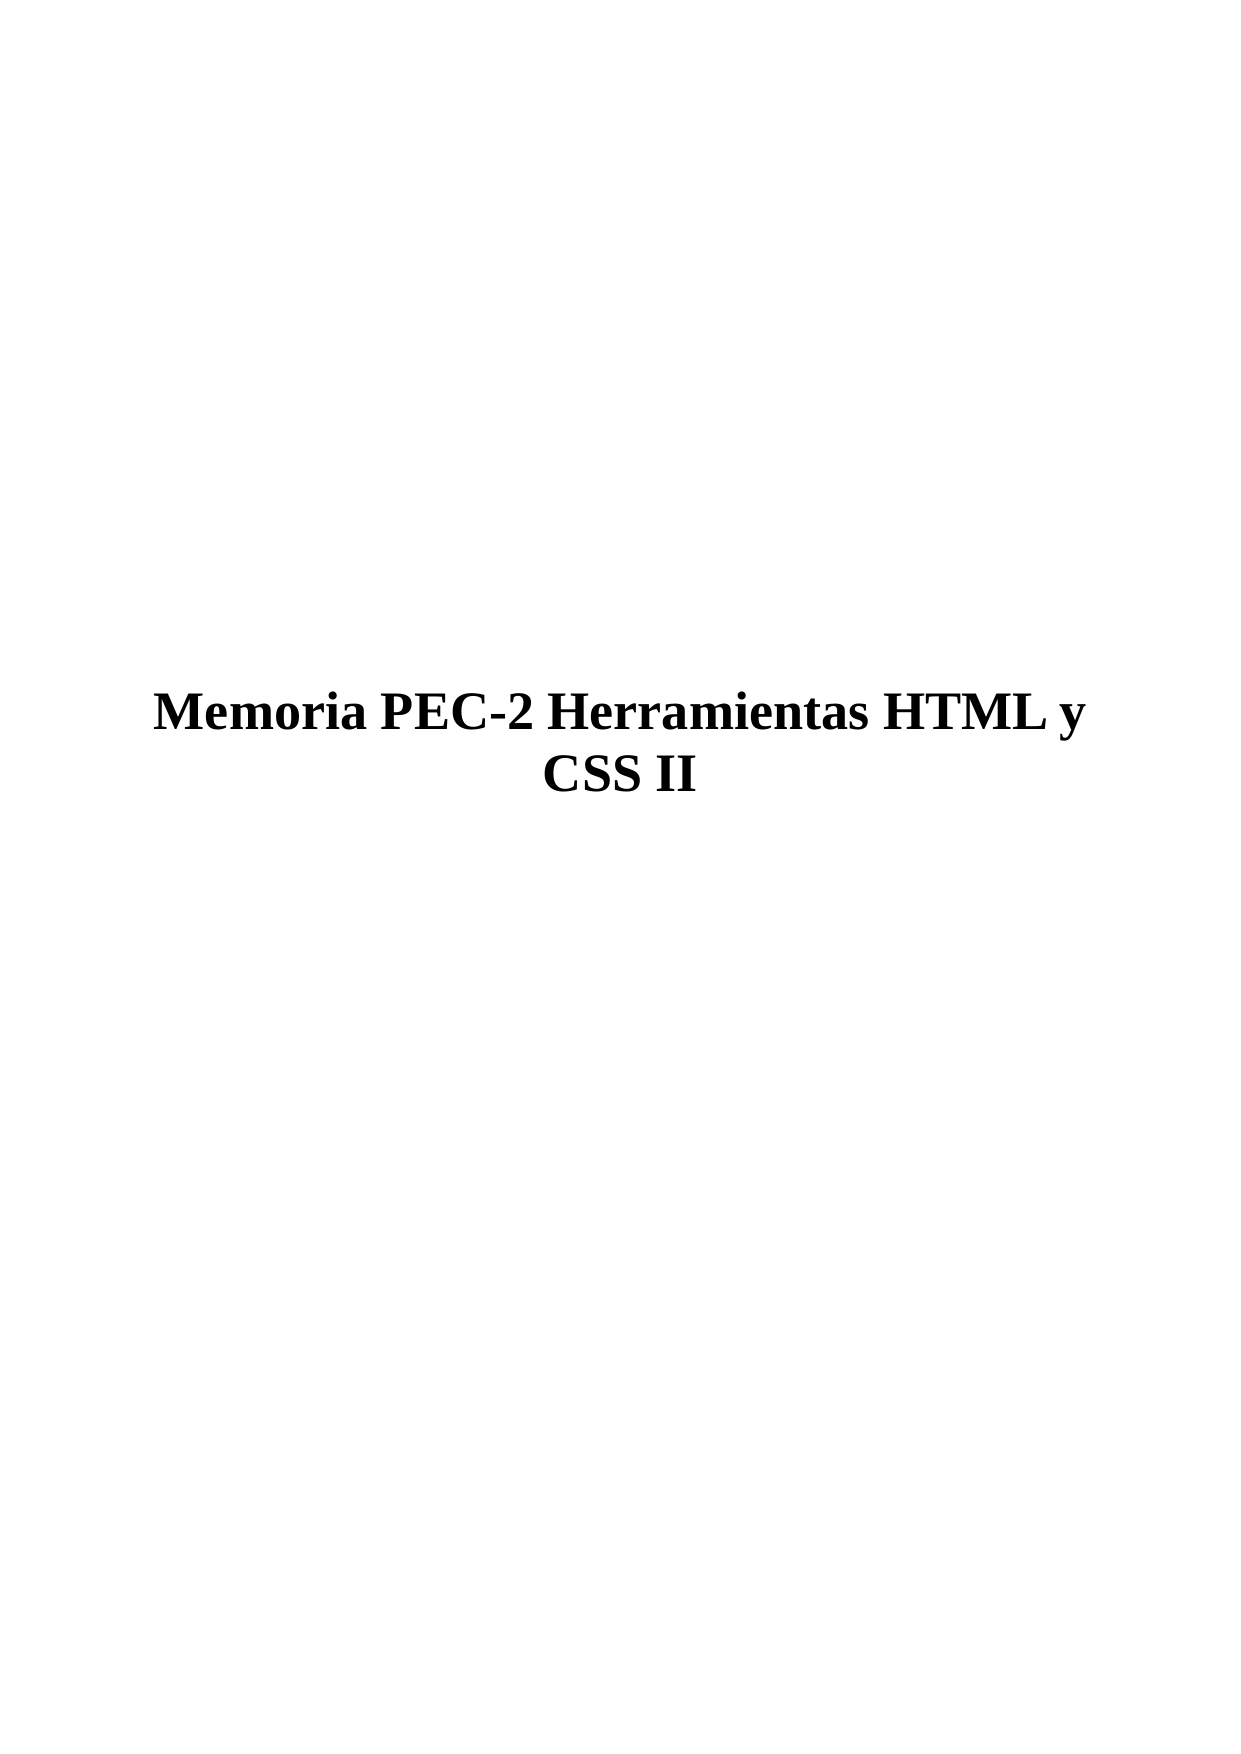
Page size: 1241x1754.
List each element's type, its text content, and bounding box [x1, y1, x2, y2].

text Memoria PEC-2 Herramientas HTML y CSS II [118, 679, 1122, 803]
